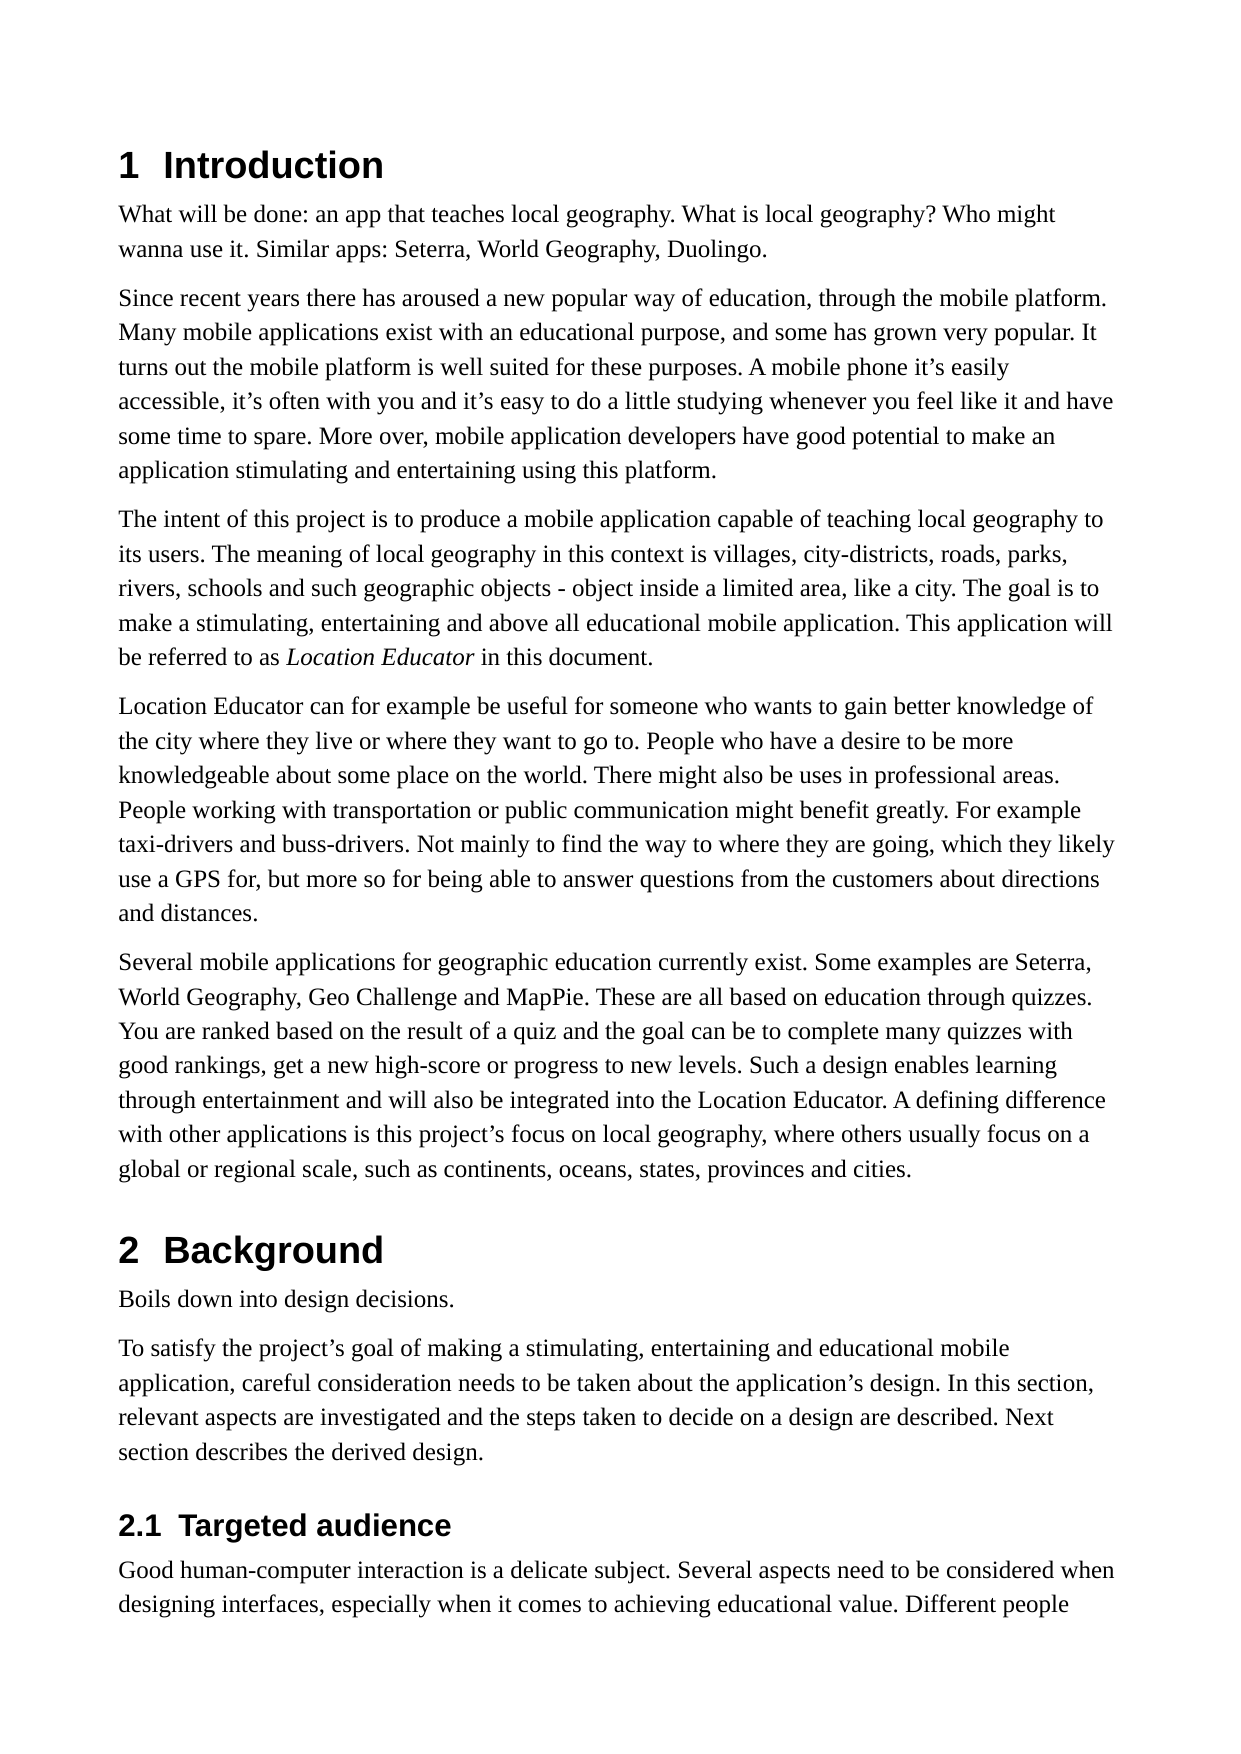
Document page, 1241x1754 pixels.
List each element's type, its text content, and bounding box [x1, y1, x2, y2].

subtitle Introduction [118, 143, 1122, 187]
text The intent of this project is to produce a mobile application capable of teaching local geography to its users. The meaning of local geography in this context is villages, city-districts, roads, parks, rivers, schools and such geographic objects - object inside a limited area, like a city. The goal is to make a stimulating, entertaining and above all educational mobile application. This application will be referred to as Location Educator in this document. [118, 504, 1122, 671]
subtitle Targeted audience [118, 1507, 1122, 1543]
text What will be done: an app that teaches local geography. What is local geography? Who might wanna use it. Similar apps: Seterra, World Geography, Duolingo. [118, 199, 1122, 262]
subtitle Background [118, 1228, 1122, 1272]
text To satisfy the project’s goal of making a stimulating, entertaining and educational mobile application, careful consideration needs to be taken about the application’s design. In this section, relevant aspects are investigated and the steps taken to decide on a design are described. Next section describes the derived design. [118, 1333, 1122, 1466]
text Since recent years there has aroused a new popular way of education, through the mobile platform. Many mobile applications exist with an educational purpose, and some has grown very popular. It turns out the mobile platform is well suited for these purposes. A mobile phone it’s easily accessible, it’s often with you and it’s easy to do a little studying whenever you feel like it and have some time to spare. More over, mobile application developers have good potential to make an application stimulating and entertaining using this platform. [118, 283, 1122, 484]
text Location Educator can for example be useful for someone who wants to gain better knowledge of the city where they live or where they want to go to. People who have a desire to be more knowledgeable about some place on the world. There might also be uses in professional areas. People working with transportation or public communication might benefit greatly. For example taxi-drivers and buss-drivers. Not mainly to find the way to where they are going, which they likely use a GPS for, but more so for being able to answer questions from the customers about directions and distances. [118, 691, 1122, 927]
text Good human-computer interaction is a delicate subject. Several aspects need to be considered when designing interfaces, especially when it comes to achieving educational value. Different people [118, 1555, 1122, 1618]
text Boils down into design decisions. [118, 1284, 1122, 1313]
text Several mobile applications for geographic education currently exist. Some examples are Seterra, World Geography, Geo Challenge and MapPie. These are all based on education through quizzes. You are ranked based on the result of a quiz and the goal can be to complete many quizzes with good rankings, get a new high-score or progress to new levels. Such a design enables learning through entertainment and will also be integrated into the Location Educator. A defining difference with other applications is this project’s focus on local geography, where others usually focus on a global or regional scale, such as continents, oceans, states, provinces and cities. [118, 947, 1122, 1183]
